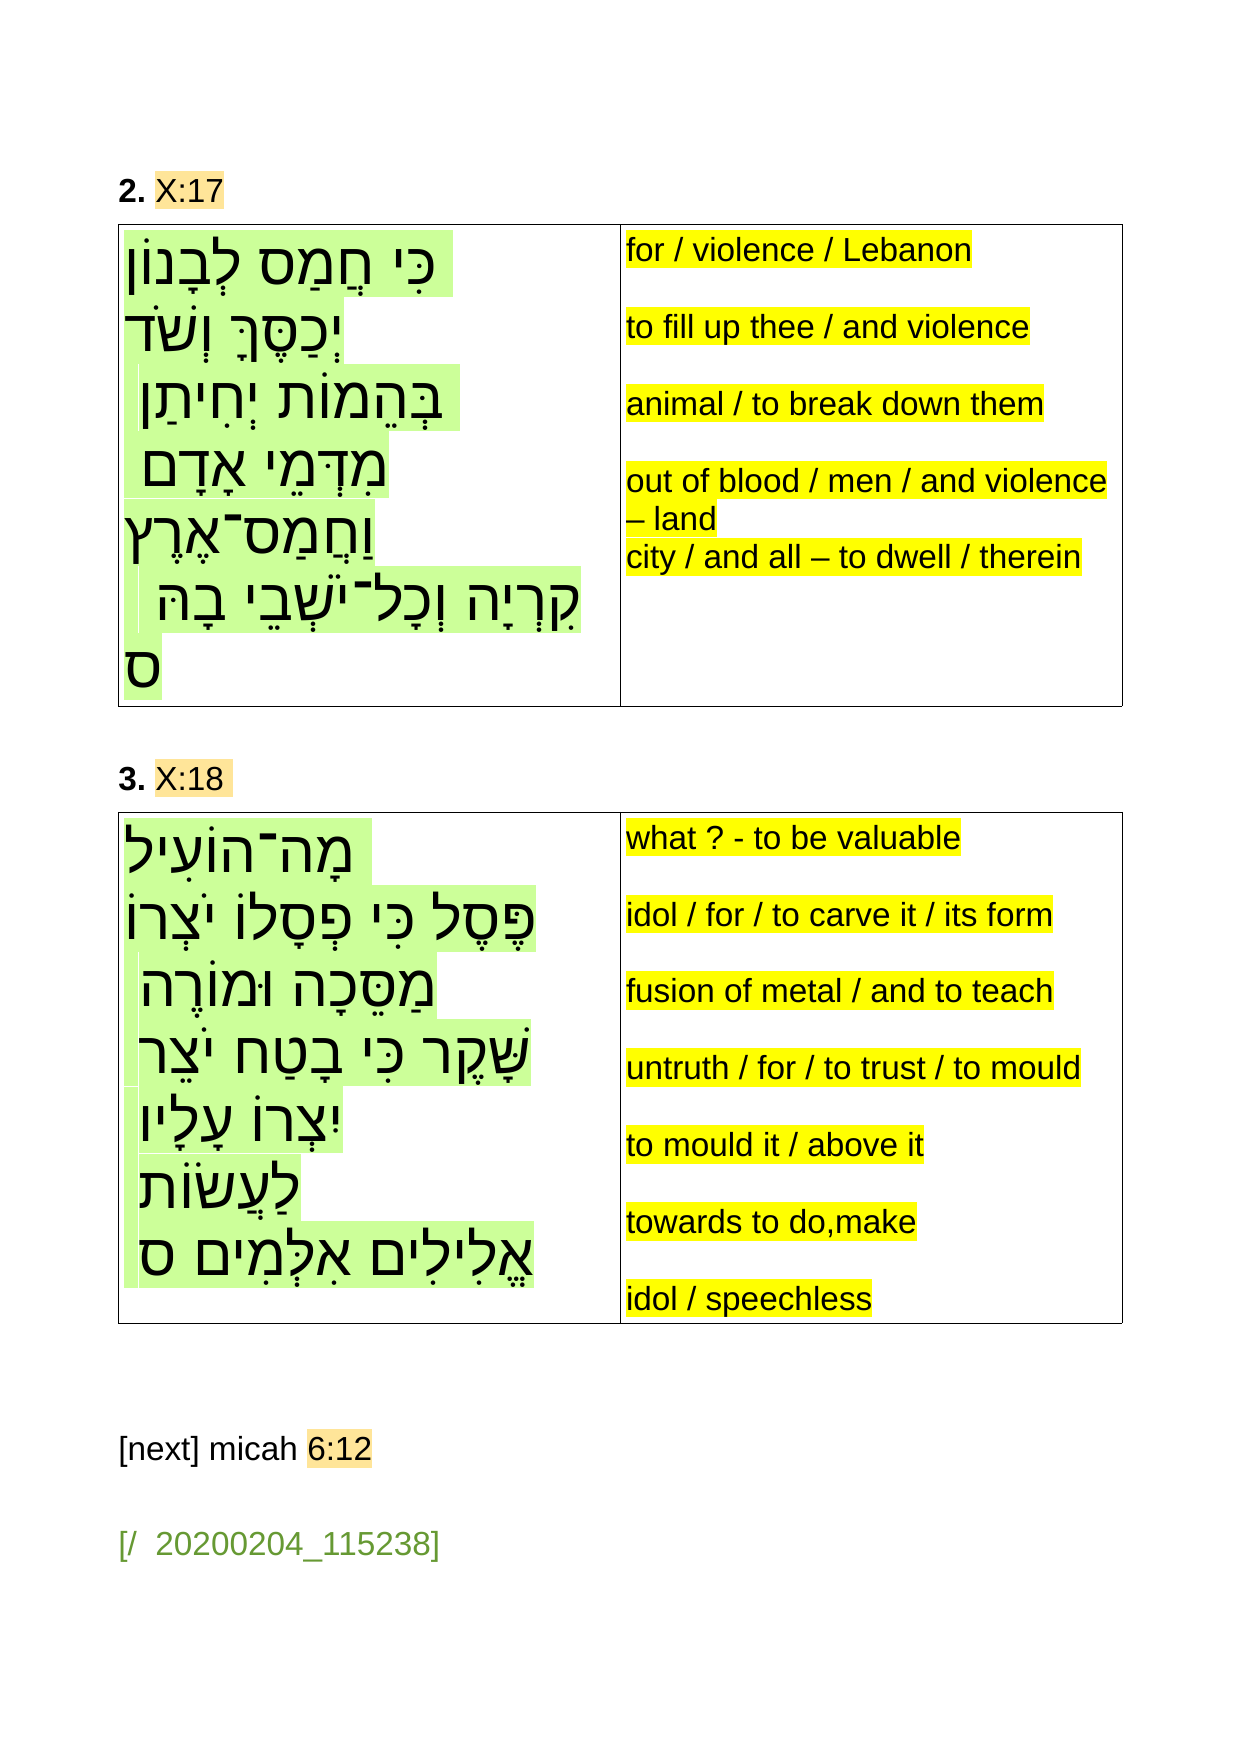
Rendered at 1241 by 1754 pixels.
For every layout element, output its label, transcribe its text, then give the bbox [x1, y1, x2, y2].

text 2. X:17 [118, 171, 1122, 209]
text [next] micah 6:12 [118, 1429, 1122, 1468]
table_header for / violence / Lebanon to fill up thee / and violence animal / to break down them out of blood / men / and violence – land city / and all – to dwell / therein [621, 225, 1122, 706]
table_header what ? - to be valuable idol / for / to carve it / its form fusion of metal / and to teach untruth / for / to trust / to mould to mould it / above it towards to do,make idol / speechless [621, 813, 1122, 1323]
table_header מָה־הוֹעִיל פֶּסֶל כִּי פְסָלוֹ יֹצְרוֹ מַסֵּכָה וּמוֹרֶה שָּׁקֶר כִּי בָטַח יֹצֵר יִצְרוֹ עָלָיו לַעֲשׂוֹת אֱלִילִים אִלְּמִים ס [119, 813, 620, 1323]
table_header כִּי חֲמַס לְבָנוֹן יְכַסֶּךָּ וְשֹׁד בְּהֵמוֹת יְחִיתַן מִדְּמֵי אָדָם וַחֲמַס־אֶרֶץ קִרְיָה וְכָל־יֹשְׁבֵי בָהּ ס [119, 225, 620, 706]
text 3. X:18 [118, 759, 1122, 797]
text [/ 20200204_115238] [118, 1523, 1122, 1562]
